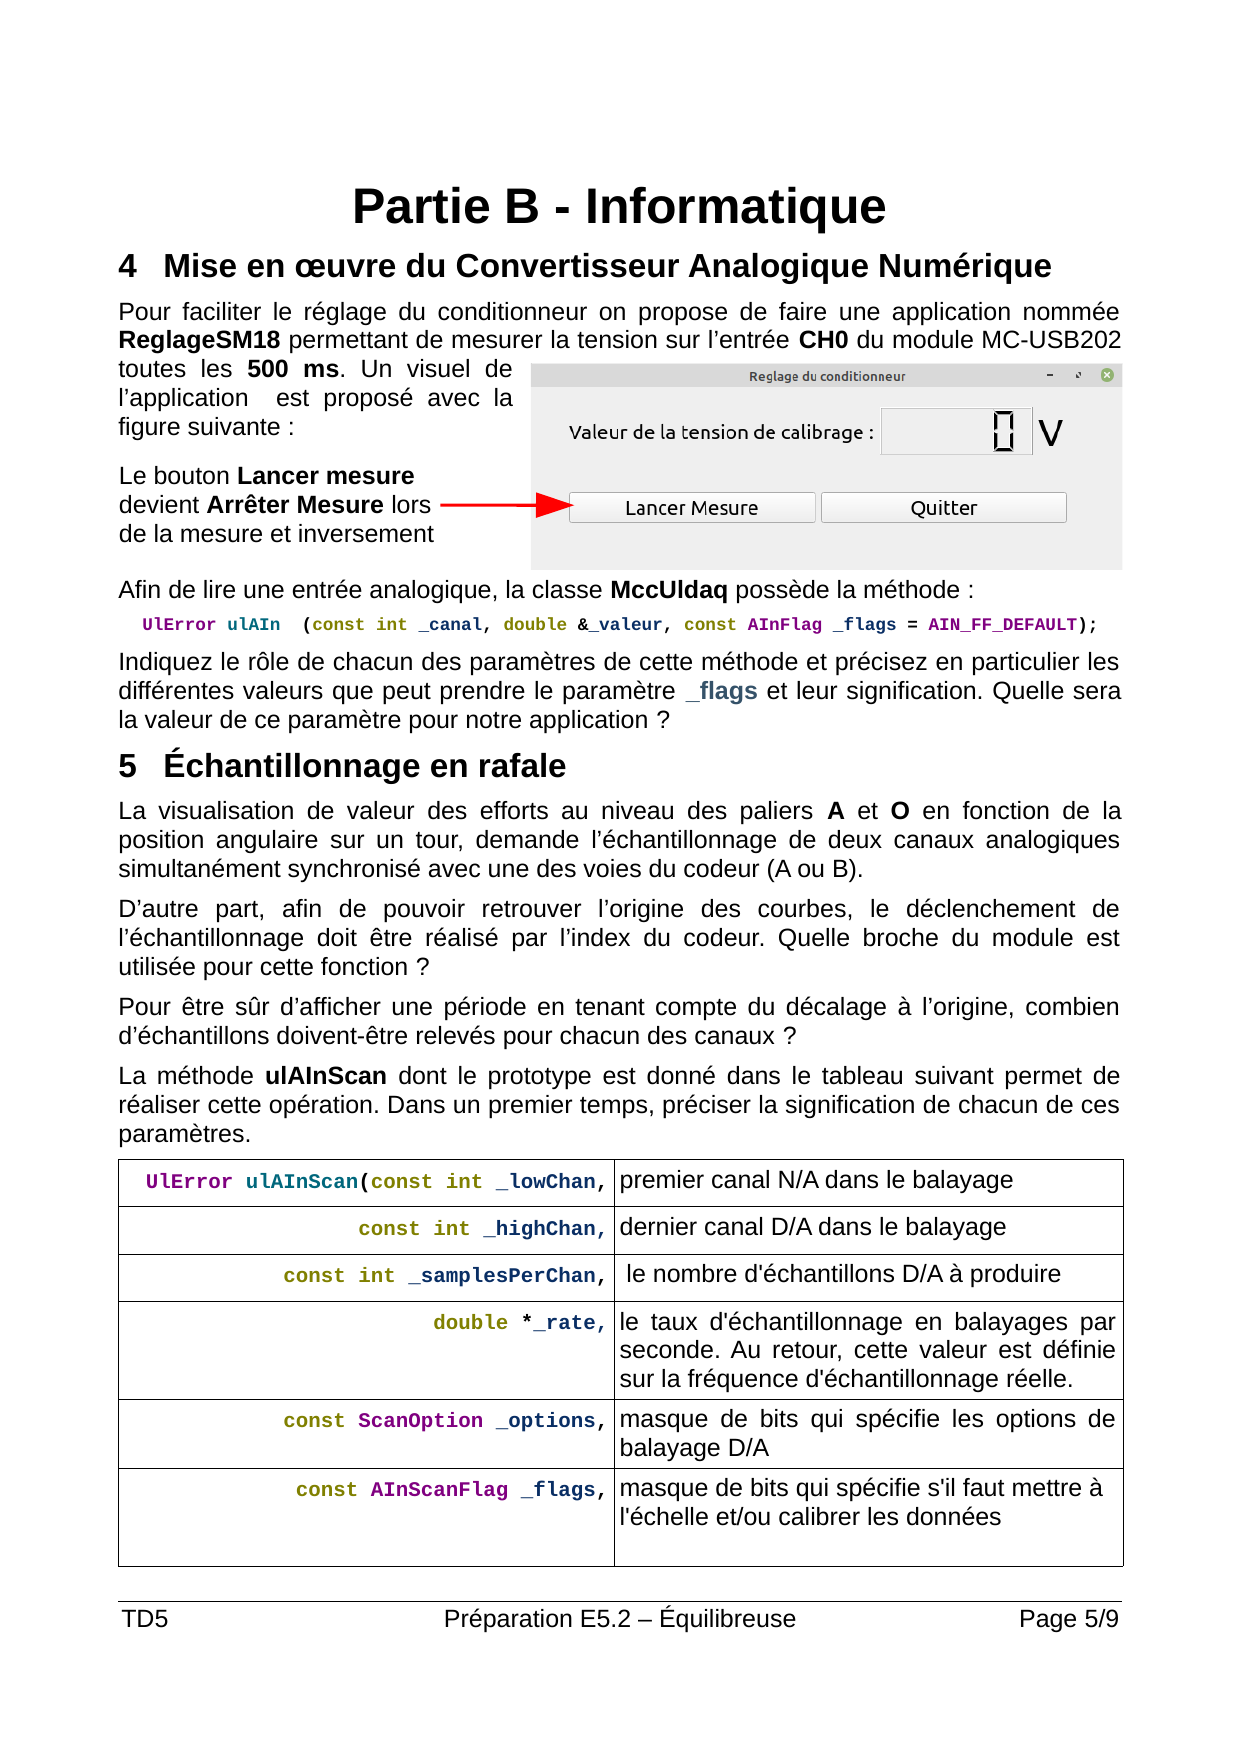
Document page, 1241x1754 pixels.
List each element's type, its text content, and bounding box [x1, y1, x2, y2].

picture [530, 363, 1123, 570]
text Pour faciliter le réglage du conditionneur on propose de faire une application nommée ReglageSM18 permettant de mesurer la tension sur l’entrée CH0 du module MC-USB202 toutes les 500 ms. Un visuel de l’application est proposé avec la figure suivante : [118, 296, 1122, 440]
text Pour être sûr d’afficher une période en tenant compte du décalage à l’origine, combien d’échantillons doivent-être relevés pour chacun des canaux ? [118, 992, 1122, 1049]
table_header UlError ulAInScan(const int _lowChan, [119, 1160, 614, 1206]
text Indiquez le rôle de chacun des paramètres de cette méthode et précisez en particulier les différentes valeurs que peut prendre le paramètre _flags et leur signification. Quelle sera la valeur de ce paramètre pour notre application ? [118, 647, 1122, 733]
table_cell dernier canal D/A dans le balayage [615, 1207, 1123, 1253]
table_cell const ScanOption _options, [119, 1400, 614, 1467]
subtitle Mise en œuvre du Convertisseur Analogique Numérique [118, 246, 1122, 285]
table_cell double *_rate, [119, 1302, 614, 1398]
text Afin de lire une entrée analogique, la classe MccUldaq possède la méthode : [118, 575, 1122, 603]
table_cell masque de bits qui spécifie les options de balayage D/A [615, 1400, 1123, 1467]
subtitle Échantillonnage en rafale [118, 746, 1122, 784]
text La visualisation de valeur des efforts au niveau des paliers A et O en fonction de la position angulaire sur un tour, demande l’échantillonnage de deux canaux analogiques simultanément synchronisé avec une des voies du codeur (A ou B). [118, 796, 1122, 882]
text D’autre part, afin de pouvoir retrouver l’origine des courbes, le déclenchement de l’échantillonnage doit être réalisé par l’index du codeur. Quelle broche du module est utilisée pour cette fonction ? [118, 894, 1122, 980]
text UlError ulAIn (const int _canal, double &_valeur, const AInFlag _flags = AIN_FF_DEFAULT); [118, 615, 1122, 635]
table_cell le taux d'échantillonnage en balayages par seconde. Au retour, cette valeur est définie sur la fréquence d'échantillonnage réelle. [615, 1302, 1123, 1398]
table_cell const int _highChan, [119, 1207, 614, 1253]
subtitle Partie B - Informatique [118, 176, 1122, 234]
table_cell le nombre d'échantillons D/A à produire [615, 1255, 1123, 1301]
table_header premier canal N/A dans le balayage [615, 1160, 1123, 1206]
table_cell masque de bits qui spécifie s'il faut mettre à l'échelle et/ou calibrer les données [615, 1469, 1123, 1566]
table_cell const AInScanFlag _flags, [119, 1469, 614, 1566]
text La méthode ulAInScan dont le prototype est donné dans le tableau suivant permet de réaliser cette opération. Dans un premier temps, préciser la signification de chacun de ces paramètres. [118, 1061, 1122, 1148]
table_cell const int _samplesPerChan, [119, 1255, 614, 1301]
